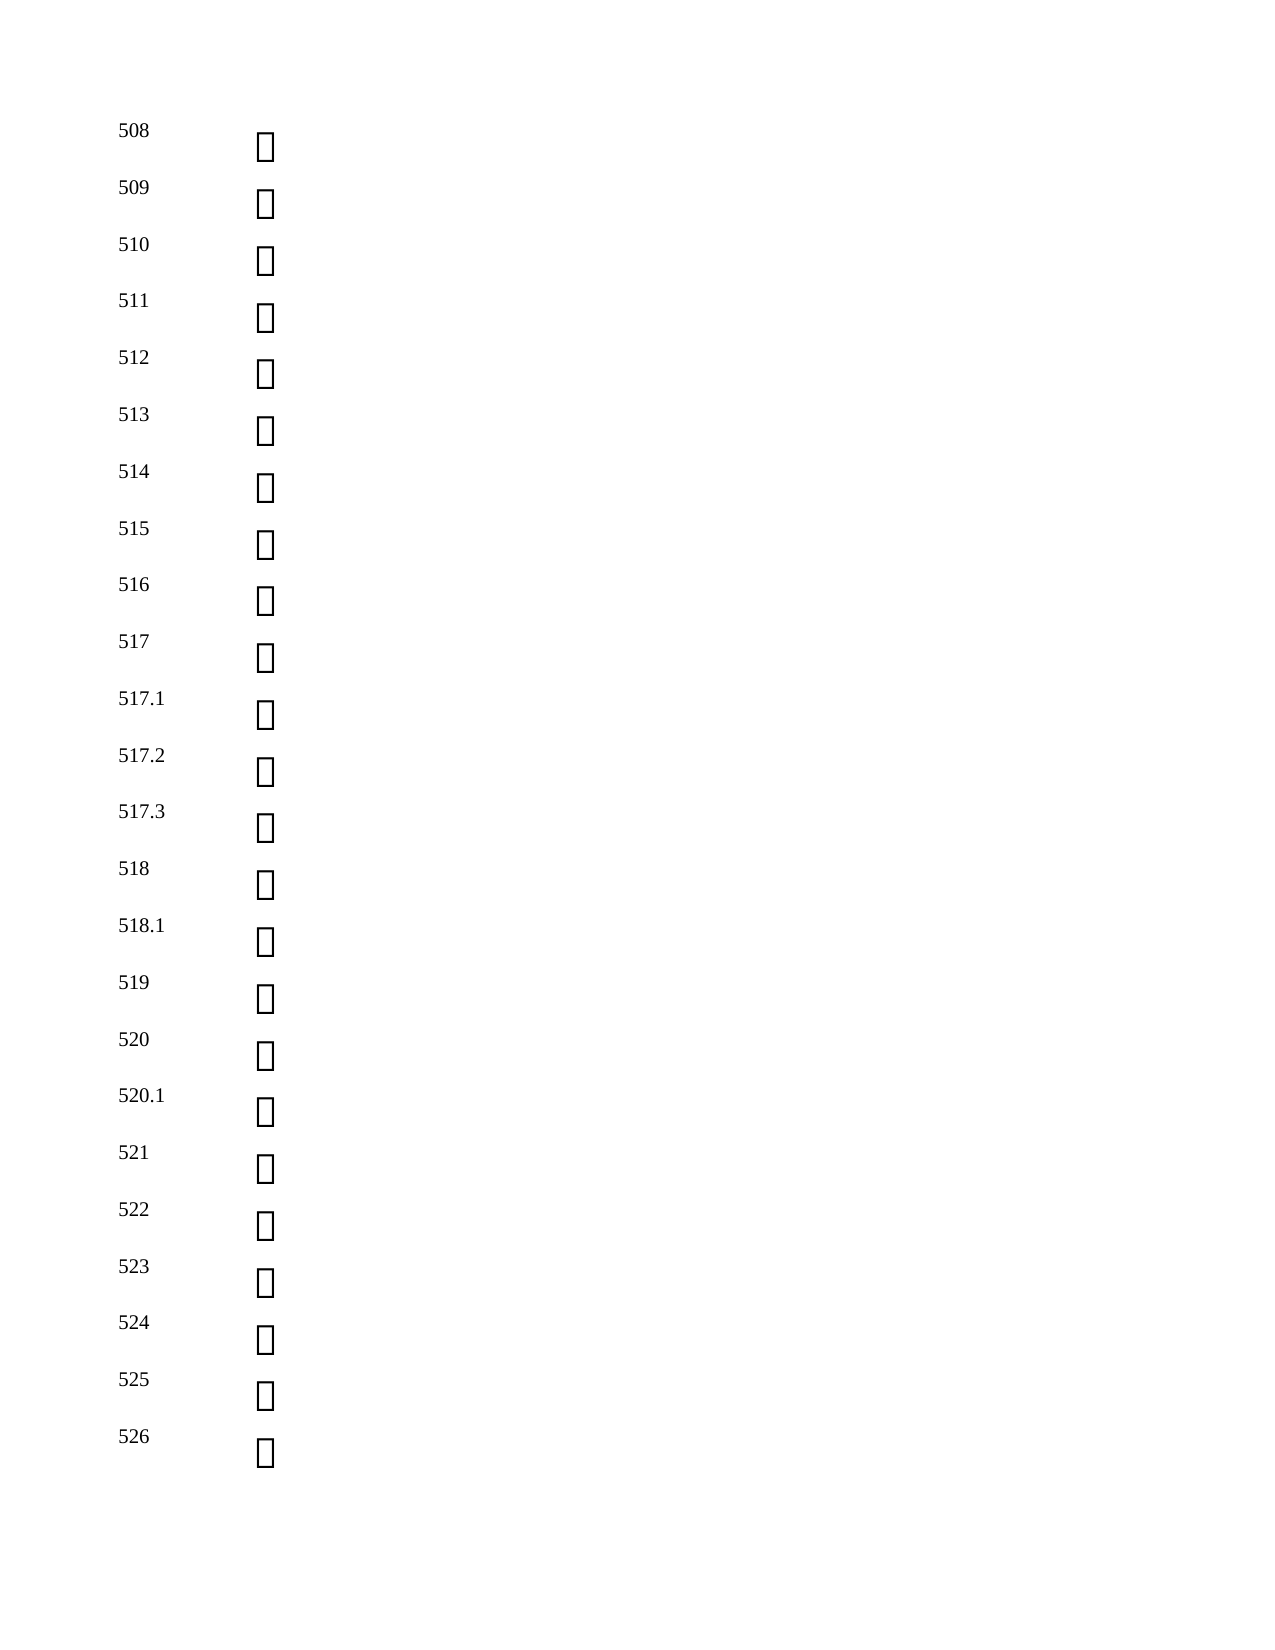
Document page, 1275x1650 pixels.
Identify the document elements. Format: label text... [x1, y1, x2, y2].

table_cell 517 [118, 629, 253, 686]
table_cell 517.2 [118, 743, 253, 799]
table_cell 522 [118, 1197, 253, 1253]
table_cell 518.1 [118, 913, 253, 970]
table_cell 520.1 [118, 1083, 253, 1140]
table_cell 513 [118, 402, 253, 459]
table_cell 𒞮 [253, 459, 466, 516]
table_cell 511 [118, 289, 253, 345]
table_cell 𒞰 [253, 572, 466, 629]
table_cell 525 [118, 1367, 253, 1424]
table_cell 517.3 [118, 799, 253, 856]
table_cell 𒞨 [253, 118, 466, 175]
table_cell 𒞿 [253, 1424, 466, 1481]
table_cell 𒞳 [253, 743, 466, 799]
table_cell 𒞹 [253, 1083, 466, 1140]
table_cell 514 [118, 459, 253, 516]
table_cell 𒞫 [253, 289, 466, 345]
table_cell 508 [118, 118, 253, 175]
table_cell 𒞸 [253, 1026, 466, 1083]
table_cell 524 [118, 1310, 253, 1367]
table_cell 509 [118, 175, 253, 232]
table_cell 𒞲 [253, 686, 466, 743]
table_cell 𒞺 [253, 1140, 466, 1197]
table_cell 𒞽 [253, 1310, 466, 1367]
table_cell 518 [118, 856, 253, 913]
table_cell 𒞶 [253, 913, 466, 970]
table_cell 𒞩 [253, 175, 466, 232]
table_cell 𒞬 [253, 345, 466, 402]
table_cell 523 [118, 1254, 253, 1310]
table_cell 515 [118, 516, 253, 572]
table_cell 512 [118, 345, 253, 402]
table_cell 516 [118, 572, 253, 629]
table_cell 𒞱 [253, 629, 466, 686]
table_cell 𒞷 [253, 970, 466, 1026]
table_cell 𒞪 [253, 232, 466, 288]
table_cell 𒞵 [253, 856, 466, 913]
table_cell 520 [118, 1026, 253, 1083]
table_cell 𒞴 [253, 799, 466, 856]
table_cell 526 [118, 1424, 253, 1481]
table_cell 𒞭 [253, 402, 466, 459]
table_cell 𒞯 [253, 516, 466, 572]
table_cell 517.1 [118, 686, 253, 743]
table_cell 519 [118, 970, 253, 1026]
table_cell 521 [118, 1140, 253, 1197]
table_cell 𒞻 [253, 1197, 466, 1253]
table_cell 𒞾 [253, 1367, 466, 1424]
table_cell 510 [118, 232, 253, 288]
table_cell 𒞼 [253, 1254, 466, 1310]
